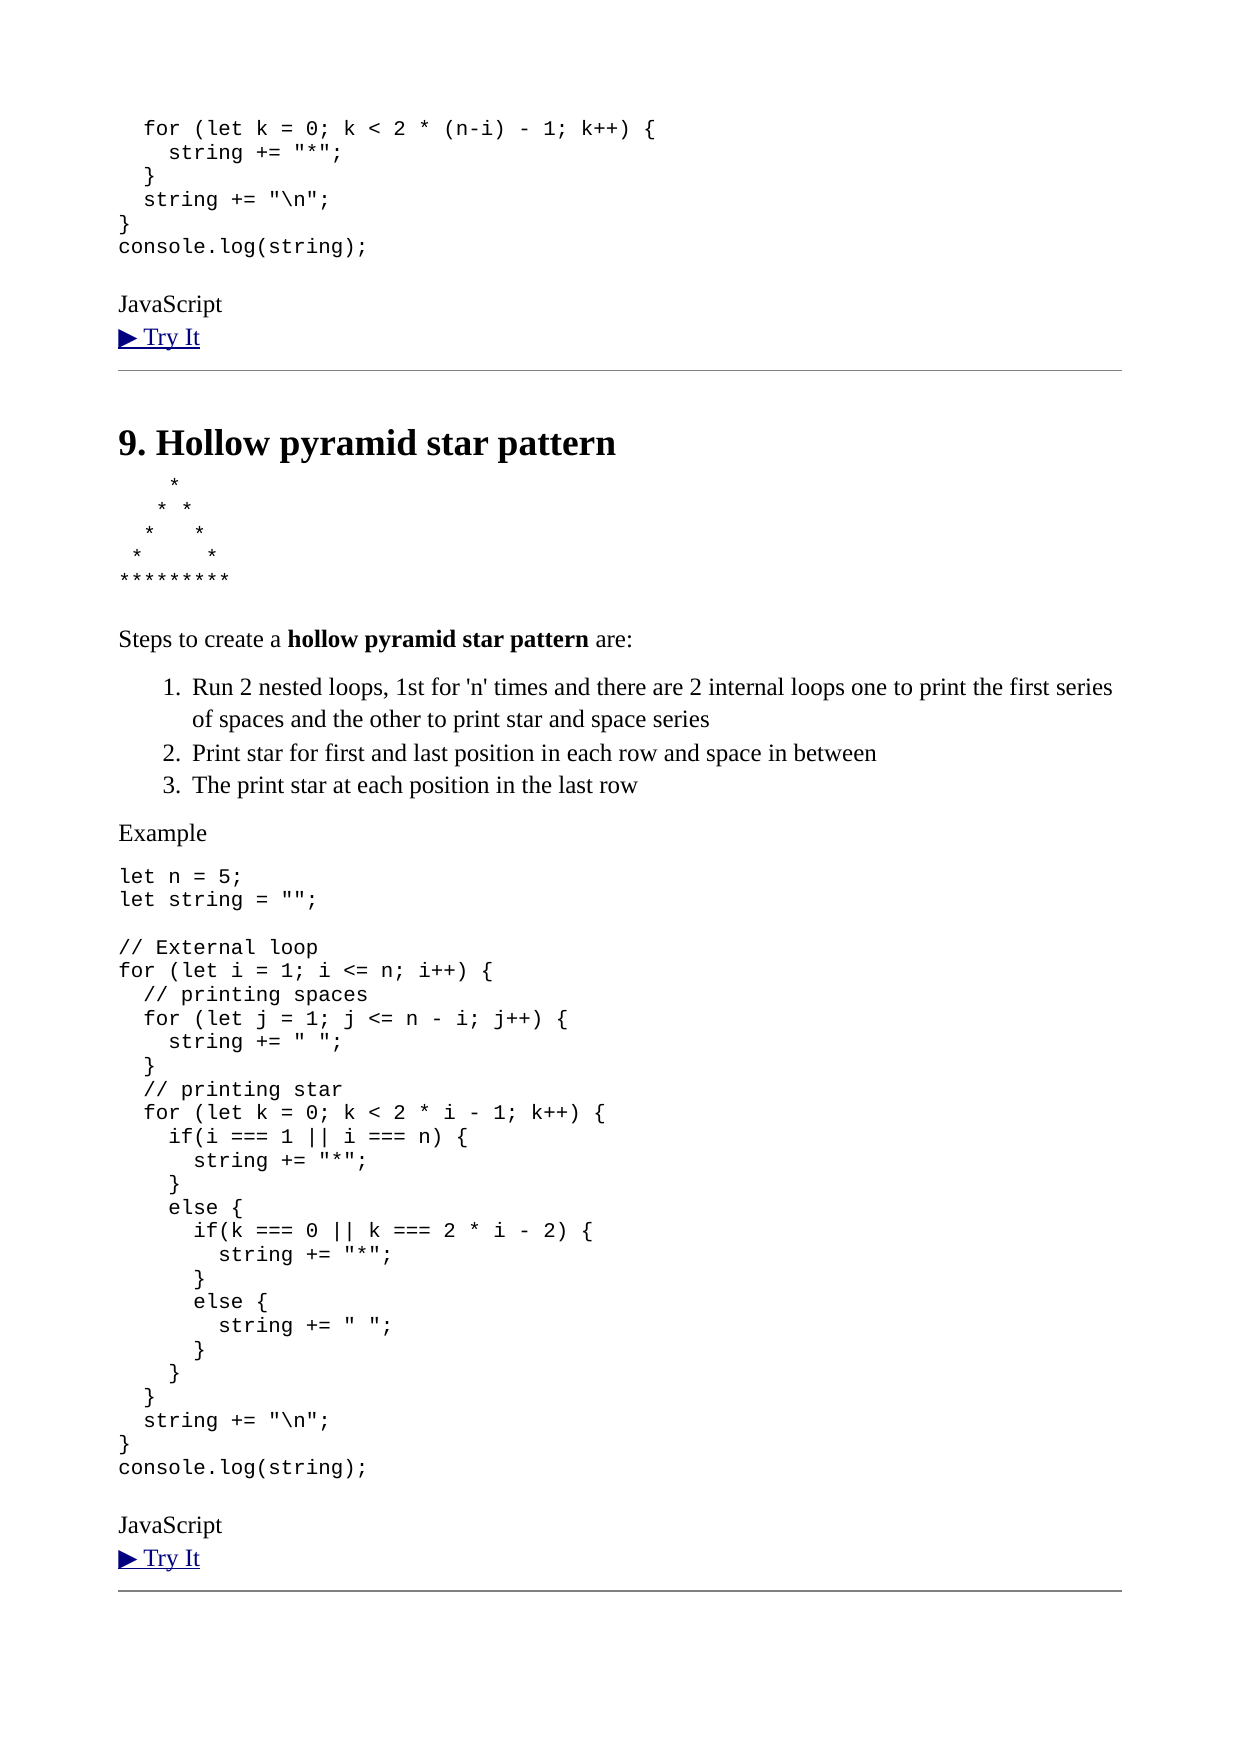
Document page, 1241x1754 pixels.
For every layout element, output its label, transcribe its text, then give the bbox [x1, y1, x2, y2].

text string += "\n"; [118, 189, 1122, 213]
text ********* [118, 571, 1122, 594]
text let string = ""; [118, 889, 1122, 913]
text for (let k = 0; k < 2 * i - 1; k++) { [118, 1102, 1122, 1126]
text JavaScript [118, 1510, 1122, 1539]
text * * [118, 523, 1122, 547]
text } [118, 213, 1122, 236]
text ▶ Try It [118, 322, 1122, 351]
text * * [118, 547, 1122, 571]
text else { [118, 1291, 1122, 1315]
text // External loop [118, 937, 1122, 960]
text Steps to create a hollow pyramid star pattern are: [118, 624, 1122, 653]
text // printing spaces [118, 984, 1122, 1008]
text if(i === 1 || i === n) { [118, 1126, 1122, 1149]
text let n = 5; [118, 866, 1122, 889]
list Run 2 nested loops, 1st for 'n' times and there are 2 internal loops one to print the first series of spaces and the other to print star and space series [162, 672, 1122, 733]
text } [118, 1433, 1122, 1457]
text } [118, 1339, 1122, 1362]
text } [118, 1173, 1122, 1197]
text string += "\n"; [118, 1410, 1122, 1433]
text } [118, 1055, 1122, 1079]
text JavaScript [118, 289, 1122, 318]
text console.log(string); [118, 236, 1122, 260]
text } [118, 1362, 1122, 1386]
text for (let j = 1; j <= n - i; j++) { [118, 1008, 1122, 1031]
text * [118, 476, 1122, 500]
text ▶ Try It [118, 1543, 1122, 1572]
subtitle 9. Hollow pyramid star pattern [118, 421, 1122, 464]
text for (let i = 1; i <= n; i++) { [118, 960, 1122, 984]
text Example [118, 818, 1122, 847]
text console.log(string); [118, 1457, 1122, 1481]
text } [118, 1268, 1122, 1291]
text for (let k = 0; k < 2 * (n-i) - 1; k++) { [118, 118, 1122, 142]
text string += "*"; [118, 1149, 1122, 1173]
text } [118, 1386, 1122, 1410]
text string += " "; [118, 1315, 1122, 1339]
text if(k === 0 || k === 2 * i - 2) { [118, 1221, 1122, 1244]
text } [118, 165, 1122, 189]
text string += "*"; [118, 142, 1122, 165]
text else { [118, 1197, 1122, 1221]
list Print star for first and last position in each row and space in between [162, 738, 1122, 766]
text string += " "; [118, 1031, 1122, 1055]
text // printing star [118, 1079, 1122, 1102]
list The print star at each position in the last row [162, 771, 1122, 799]
text string += "*"; [118, 1244, 1122, 1268]
text * * [118, 500, 1122, 523]
